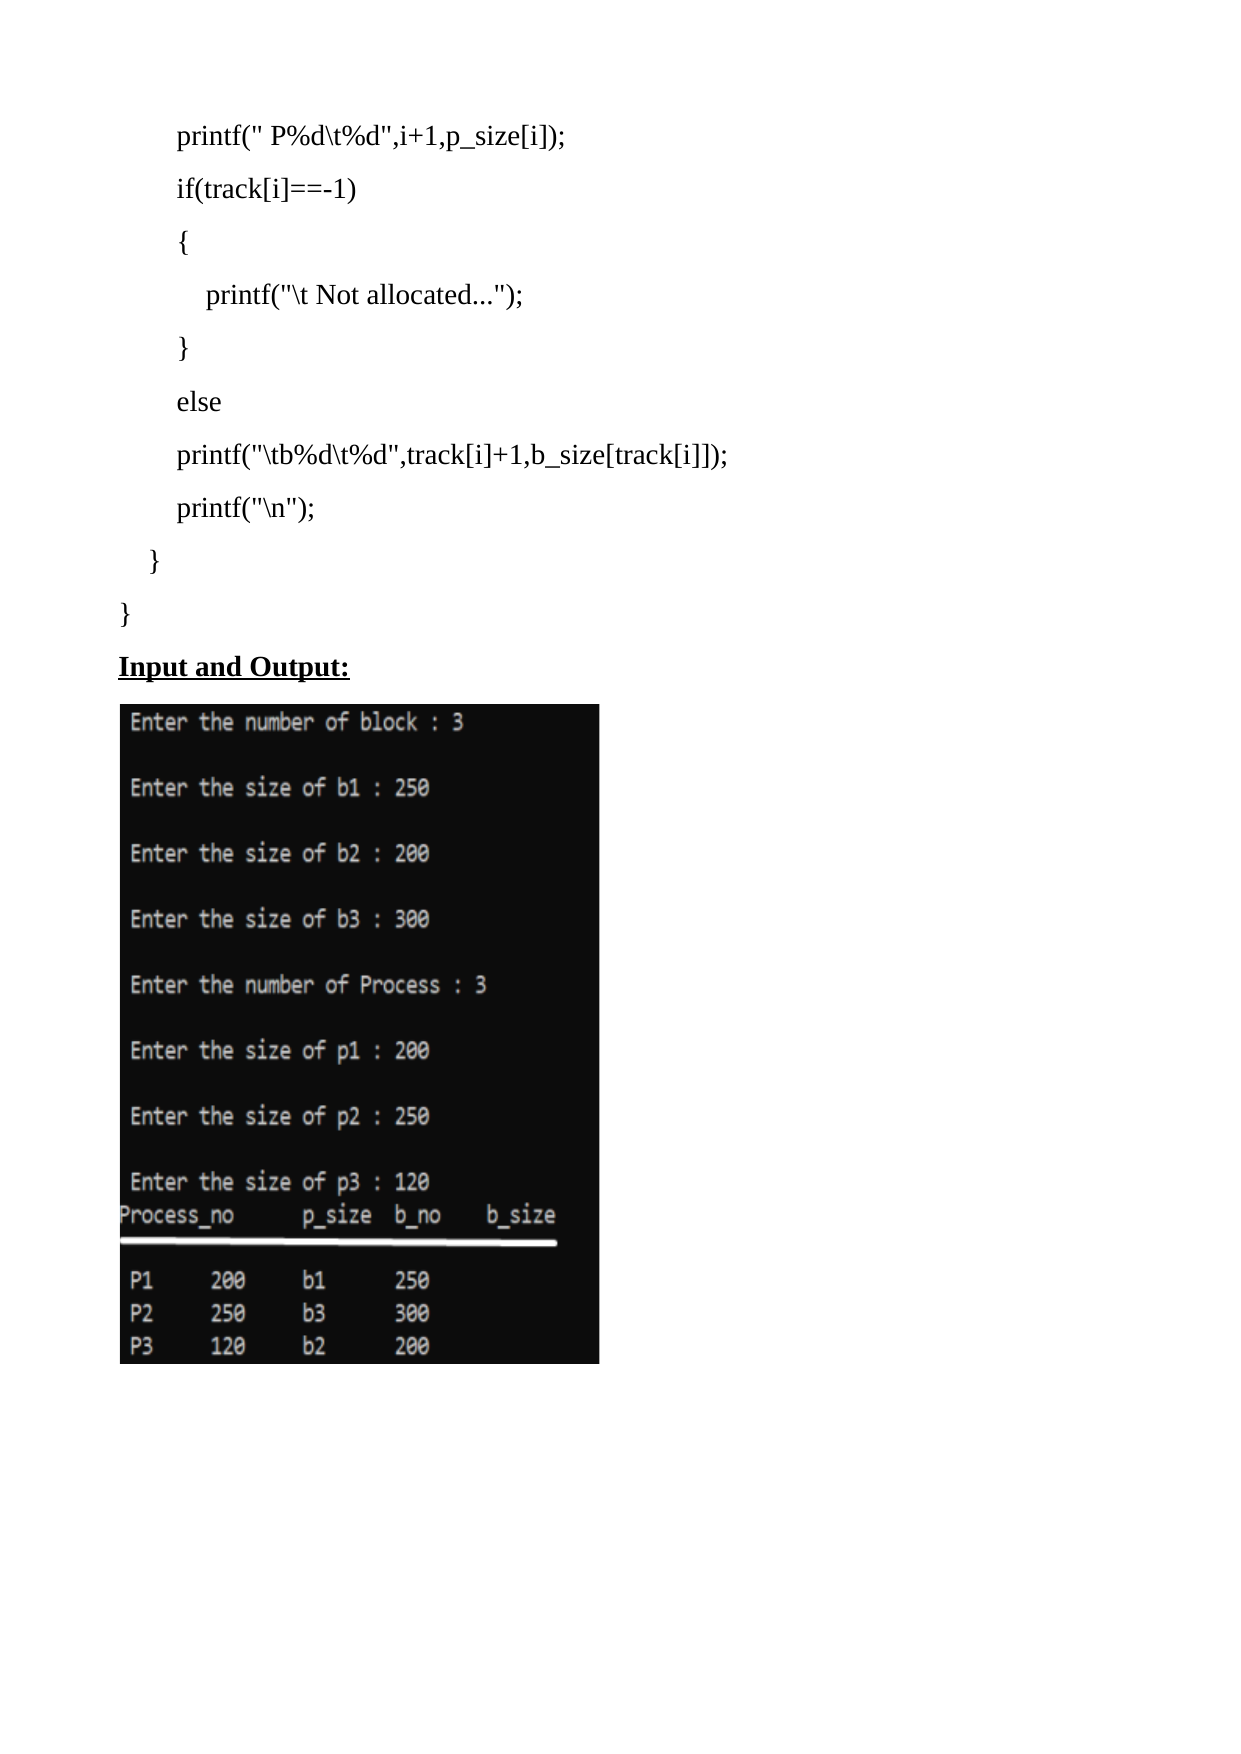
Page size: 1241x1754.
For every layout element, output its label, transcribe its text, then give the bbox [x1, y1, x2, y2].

text printf("\n"); [118, 490, 1122, 523]
text { [118, 224, 1122, 258]
text } [118, 596, 1122, 630]
text printf("\t Not allocated..."); [118, 277, 1122, 311]
text printf("\tb%d\t%d",track[i]+1,b_size[track[i]]); [118, 437, 1122, 470]
text Input and Output: [118, 649, 1122, 683]
text printf(" P%d\t%d",i+1,p_size[i]); [118, 118, 1122, 152]
text } [118, 331, 1122, 364]
text } [118, 543, 1122, 577]
text if(track[i]==-1) [118, 171, 1122, 205]
text else [118, 384, 1122, 417]
